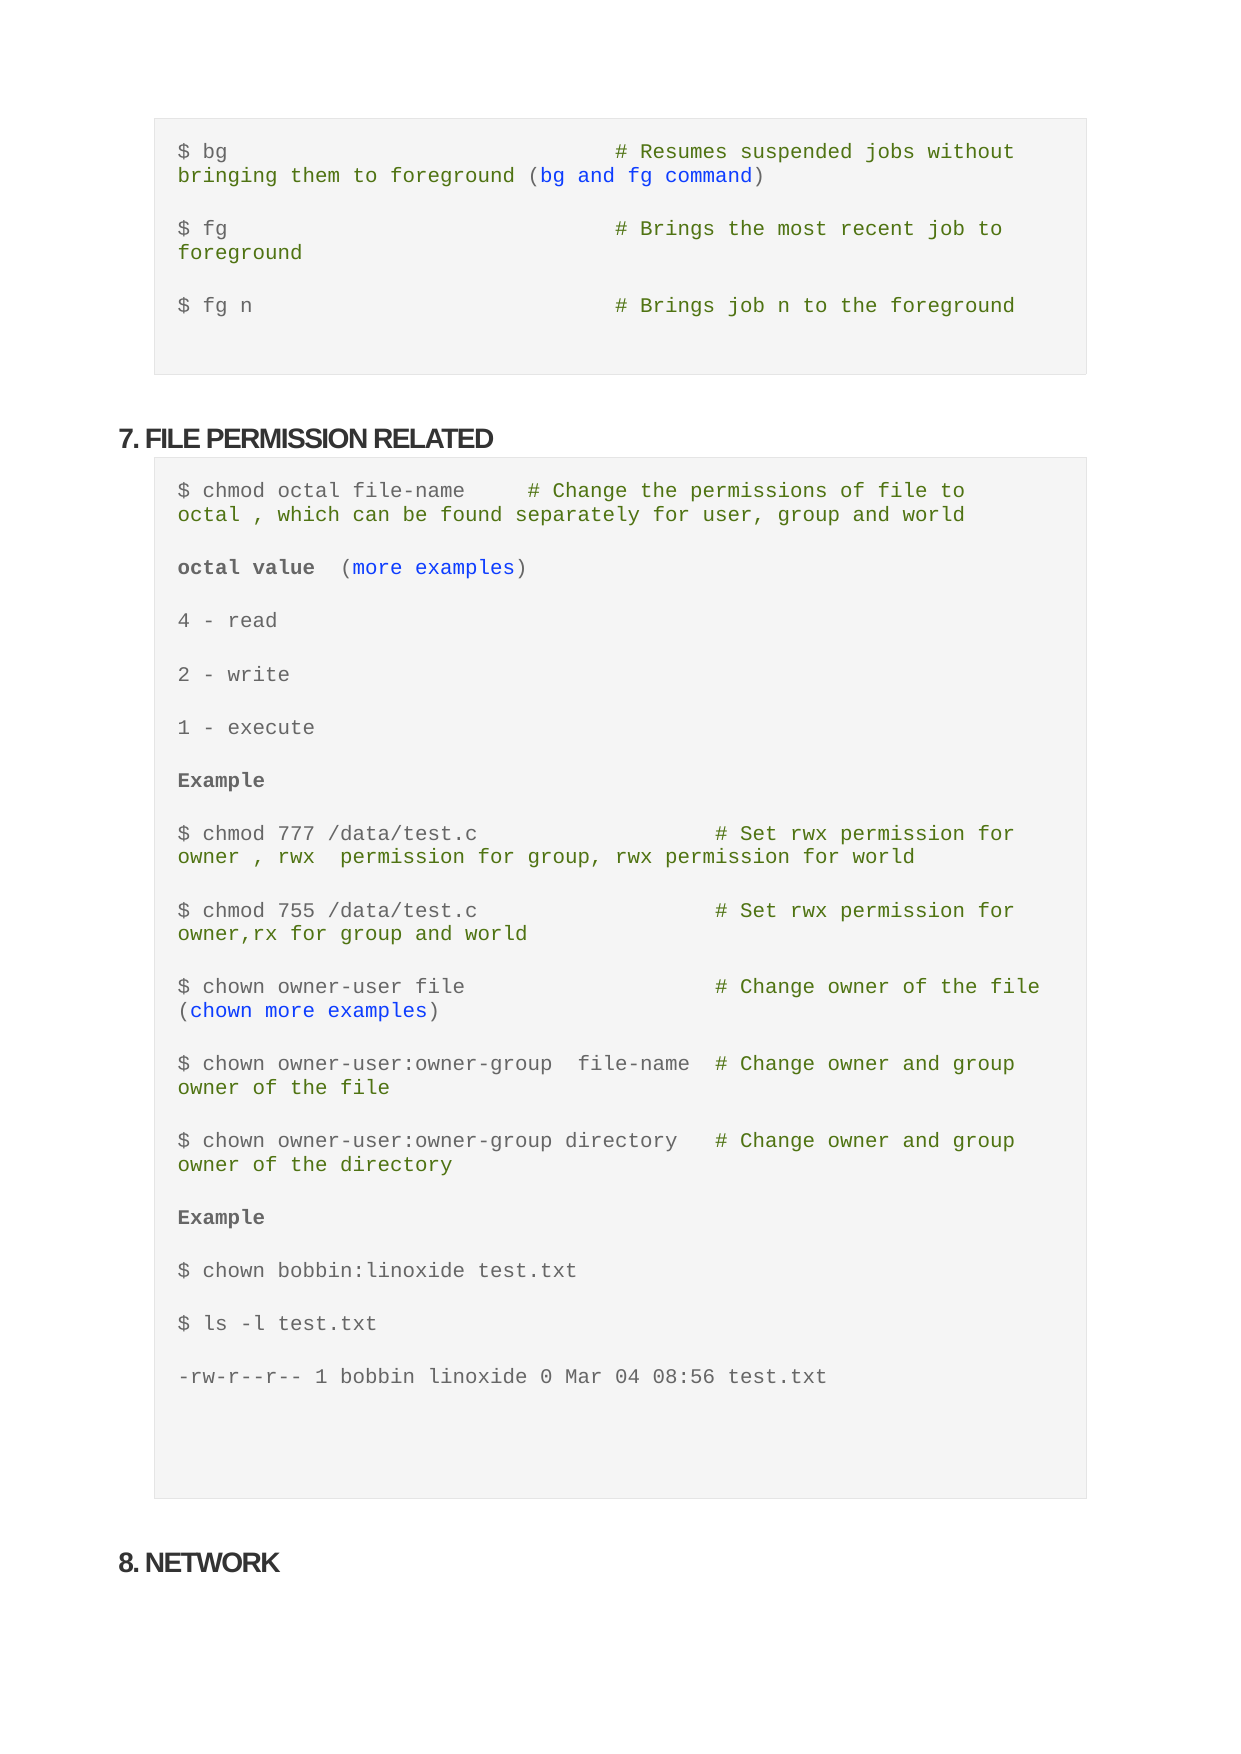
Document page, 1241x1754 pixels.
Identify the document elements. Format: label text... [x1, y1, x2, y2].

text $ chmod 755 /data/test.c # Set rwx permission for owner,rx for group and world [155, 876, 1086, 947]
text 2 - write [155, 640, 1086, 687]
text $ ls -l test.txt [155, 1289, 1086, 1337]
text $ chown owner-user:owner-group file-name # Change owner and group owner of the file [155, 1030, 1086, 1101]
text Example [155, 1183, 1086, 1230]
text $ chmod 777 /data/test.c # Set rwx permission for owner , rwx permission for group, rwx permission for world [155, 799, 1086, 870]
text octal value (more examples) [155, 534, 1086, 581]
text $ fg n # Brings job n to the foreground [155, 272, 1086, 319]
text $ chown owner-user:owner-group directory # Change owner and group owner of the directory [155, 1107, 1086, 1177]
text 1 - execute [155, 693, 1086, 740]
text -rw-r--r-- 1 bobbin linoxide 0 Mar 04 08:56 test.txt [155, 1343, 1086, 1390]
text $ bg # Resumes suspended jobs without bringing them to foreground (bg and fg command) [155, 119, 1086, 189]
subtitle 8. NETWORK [118, 1528, 1122, 1578]
subtitle 7. FILE PERMISSION RELATED [118, 404, 1122, 454]
text 4 - read [155, 587, 1086, 634]
text $ chown owner-user file # Change owner of the file (chown more examples) [155, 953, 1086, 1024]
text $ chmod octal file-name # Change the permissions of file to octal , which can be found separately for user, group and world [155, 458, 1086, 528]
text Example [155, 746, 1086, 793]
text $ fg # Brings the most recent job to foreground [155, 195, 1086, 266]
text $ chown bobbin:linoxide test.txt [155, 1236, 1086, 1283]
